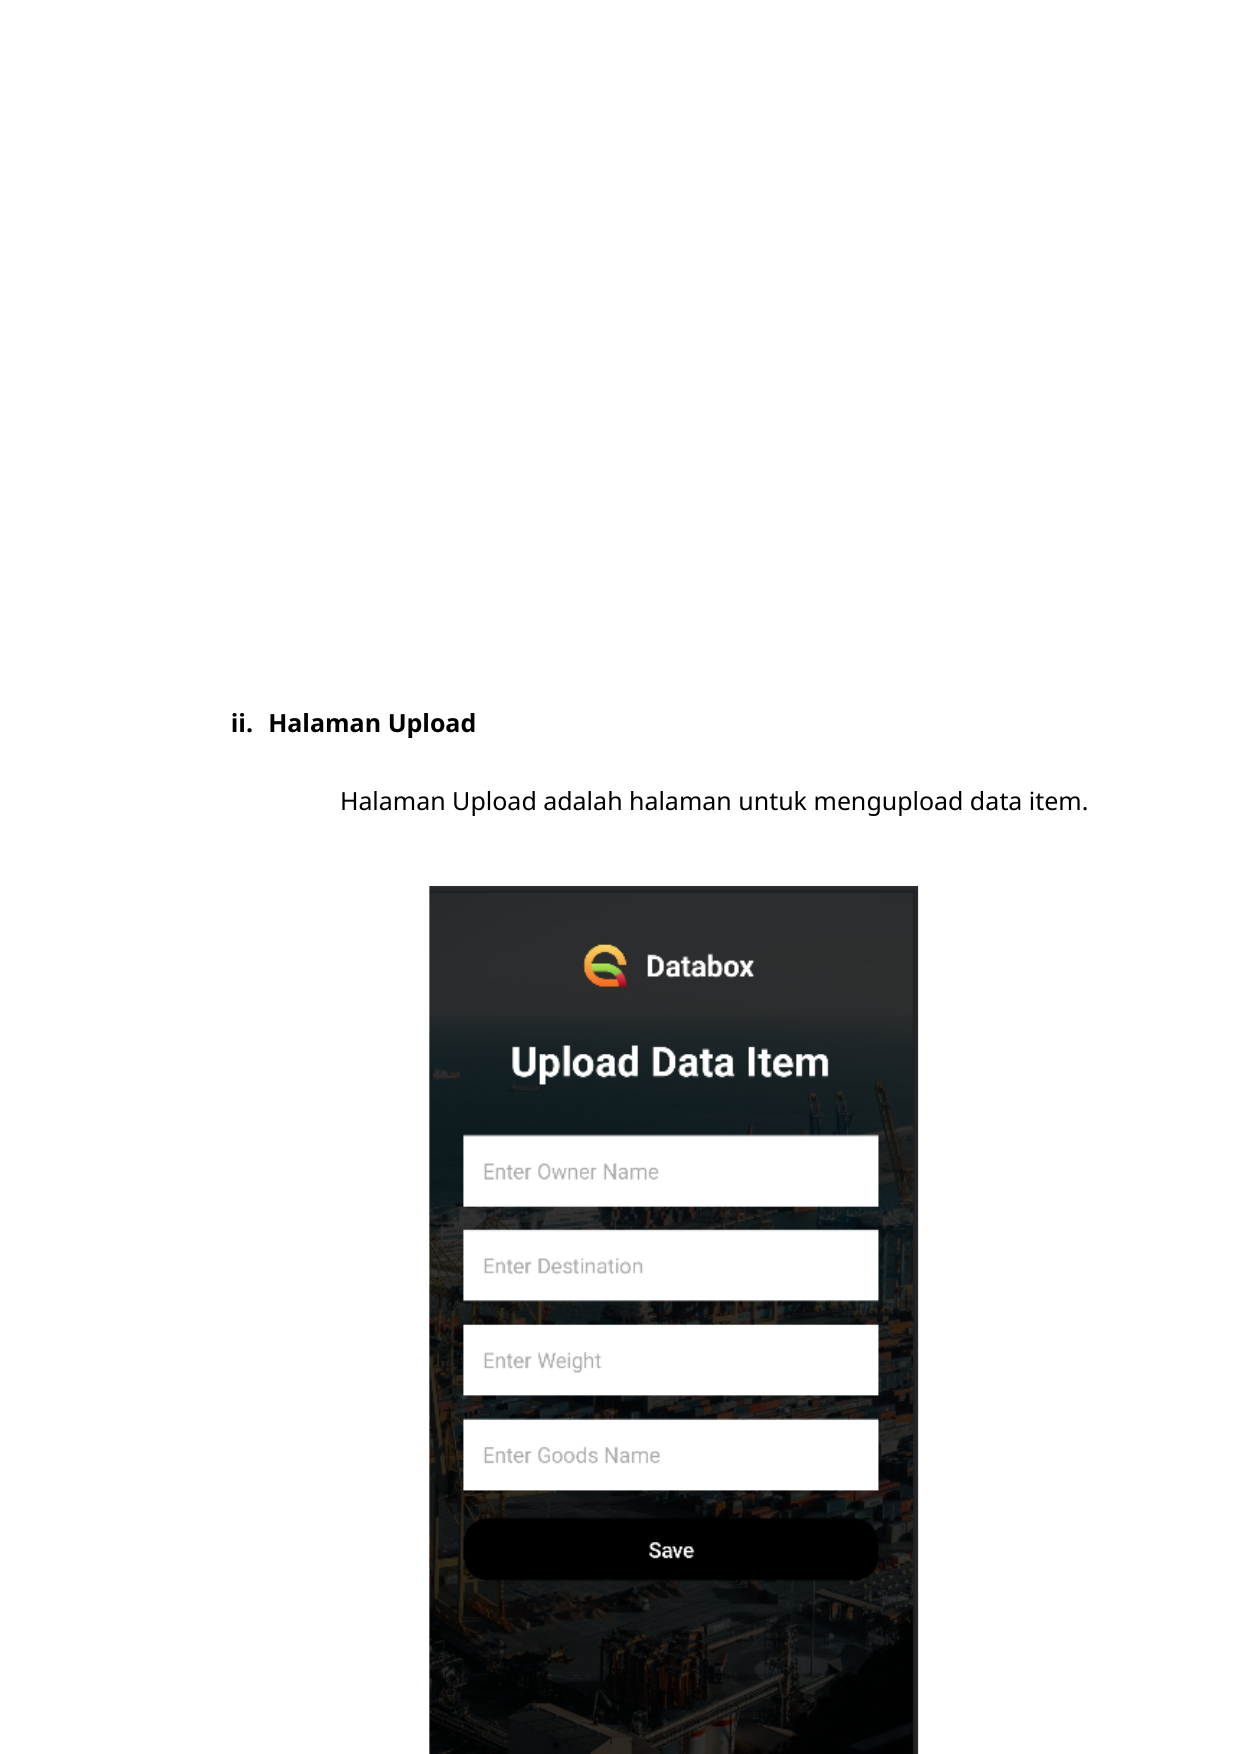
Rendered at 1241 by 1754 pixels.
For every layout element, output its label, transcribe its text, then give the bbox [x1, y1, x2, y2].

text Halaman Upload adalah halaman untuk mengupload data item. [118, 784, 1122, 818]
picture [429, 886, 919, 1754]
list Halaman Upload [231, 706, 1122, 740]
